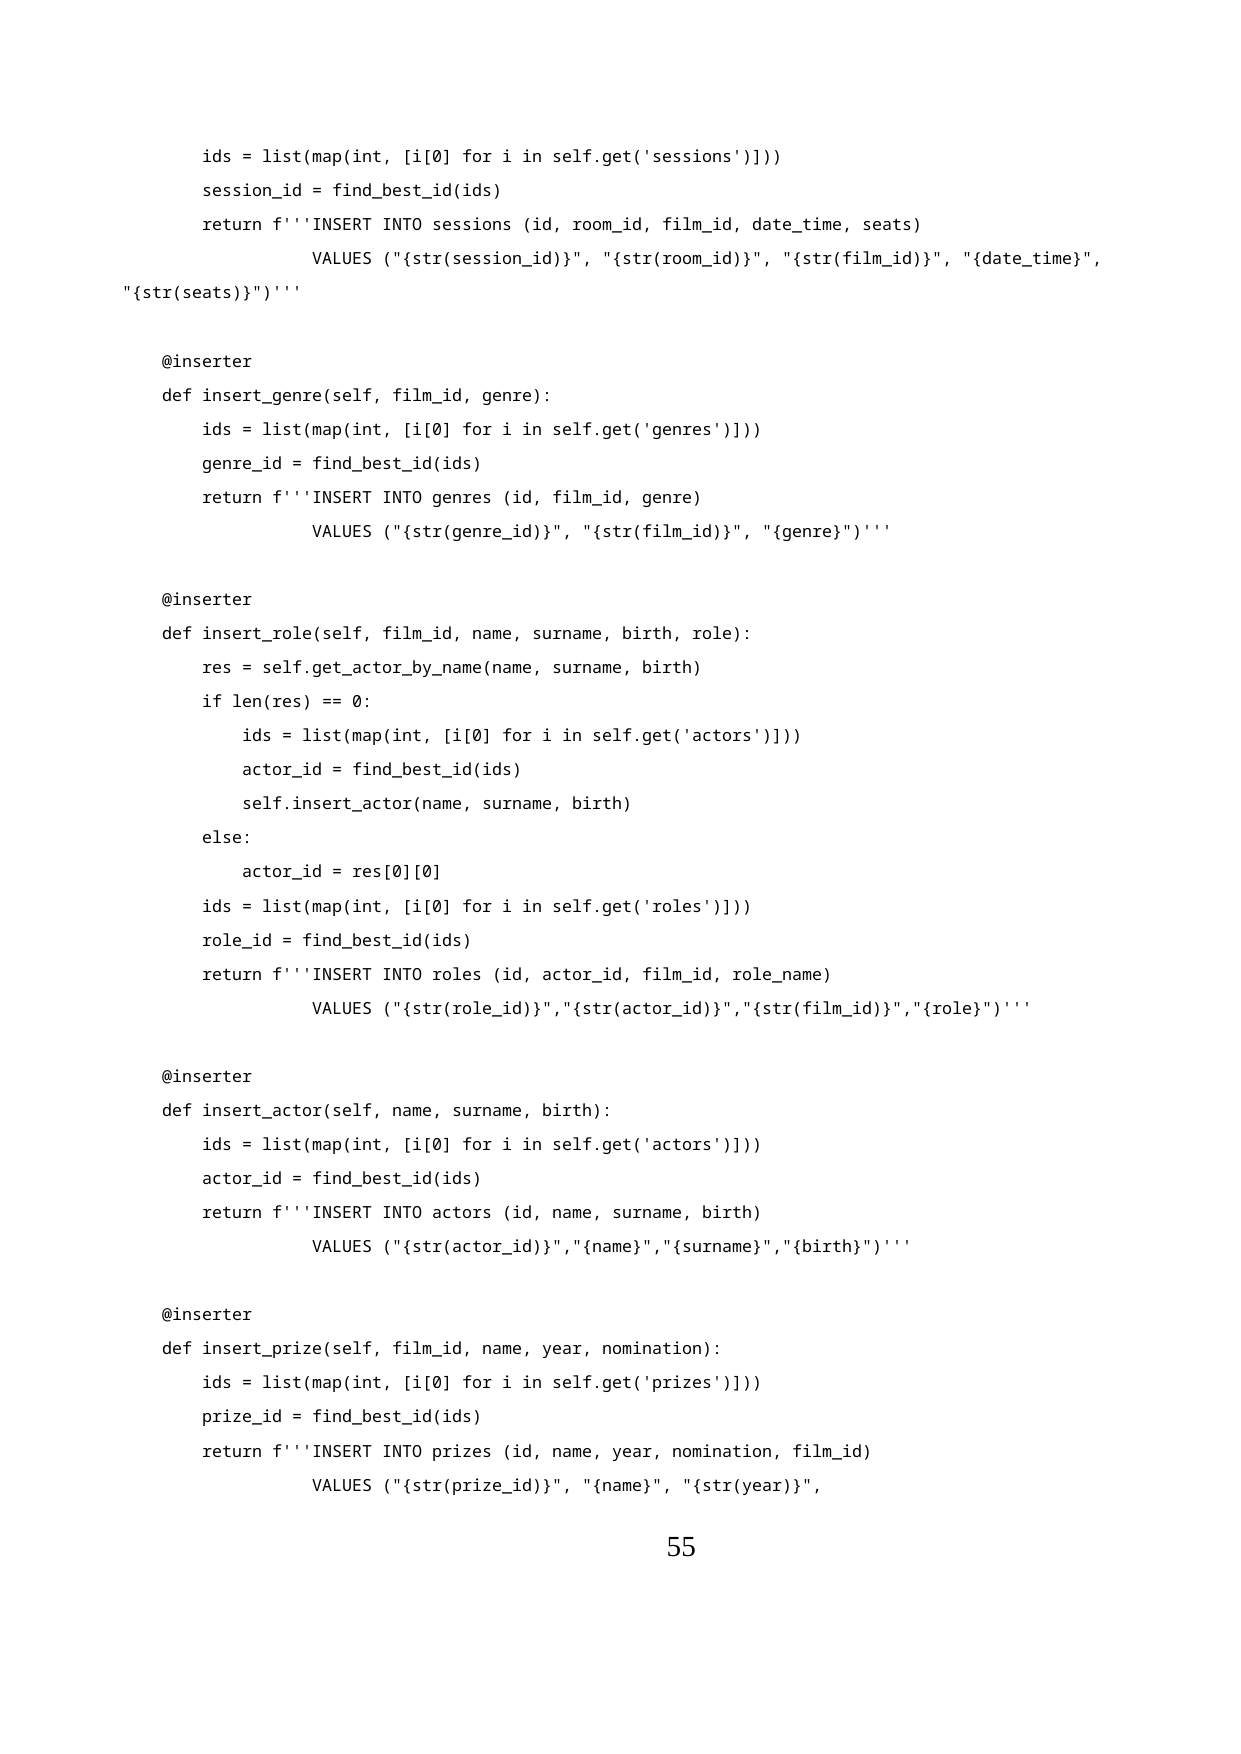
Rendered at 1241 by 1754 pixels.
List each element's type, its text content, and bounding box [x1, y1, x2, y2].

text ids = list(map(int, [i[0] for i in self.get('sessions')])) session_id = find_best_id(ids) return f'''INSERT INTO sessions (id, room_id, film_id, date_time, seats) VALUES ("{str(session_id)}", "{str(room_id)}", "{str(film_id)}", "{date_time}", "{str(seats)}")''' @inserter def insert_genre(self, film_id, genre): ids = list(map(int, [i[0] for i in self.get('genres')])) genre_id = find_best_id(ids) return f'''INSERT INTO genres (id, film_id, genre) VALUES ("{str(genre_id)}", "{str(film_id)}", "{genre}")''' @inserter def insert_role(self, film_id, name, surname, birth, role): res = self.get_actor_by_name(name, surname, birth) if len(res) == 0: ids = list(map(int, [i[0] for i in self.get('actors')])) actor_id = find_best_id(ids) self.insert_actor(name, surname, birth) else: actor_id = res[0][0] ids = list(map(int, [i[0] for i in self.get('roles')])) role_id = find_best_id(ids) return f'''INSERT INTO roles (id, actor_id, film_id, role_name) VALUES ("{str(role_id)}","{str(actor_id)}","{str(film_id)}","{role}")''' @inserter def insert_actor(self, name, surname, birth): ids = list(map(int, [i[0] for i in self.get('actors')])) actor_id = find_best_id(ids) return f'''INSERT INTO actors (id, name, surname, birth) VALUES ("{str(actor_id)}","{name}","{surname}","{birth}")''' @inserter def insert_prize(self, film_id, name, year, nomination): ids = list(map(int, [i[0] for i in self.get('prizes')])) prize_id = find_best_id(ids) return f'''INSERT INTO prizes (id, name, year, nomination, film_id) VALUES ("{str(prize_id)}", "{name}", "{str(year)}", [122, 145, 1181, 1496]
